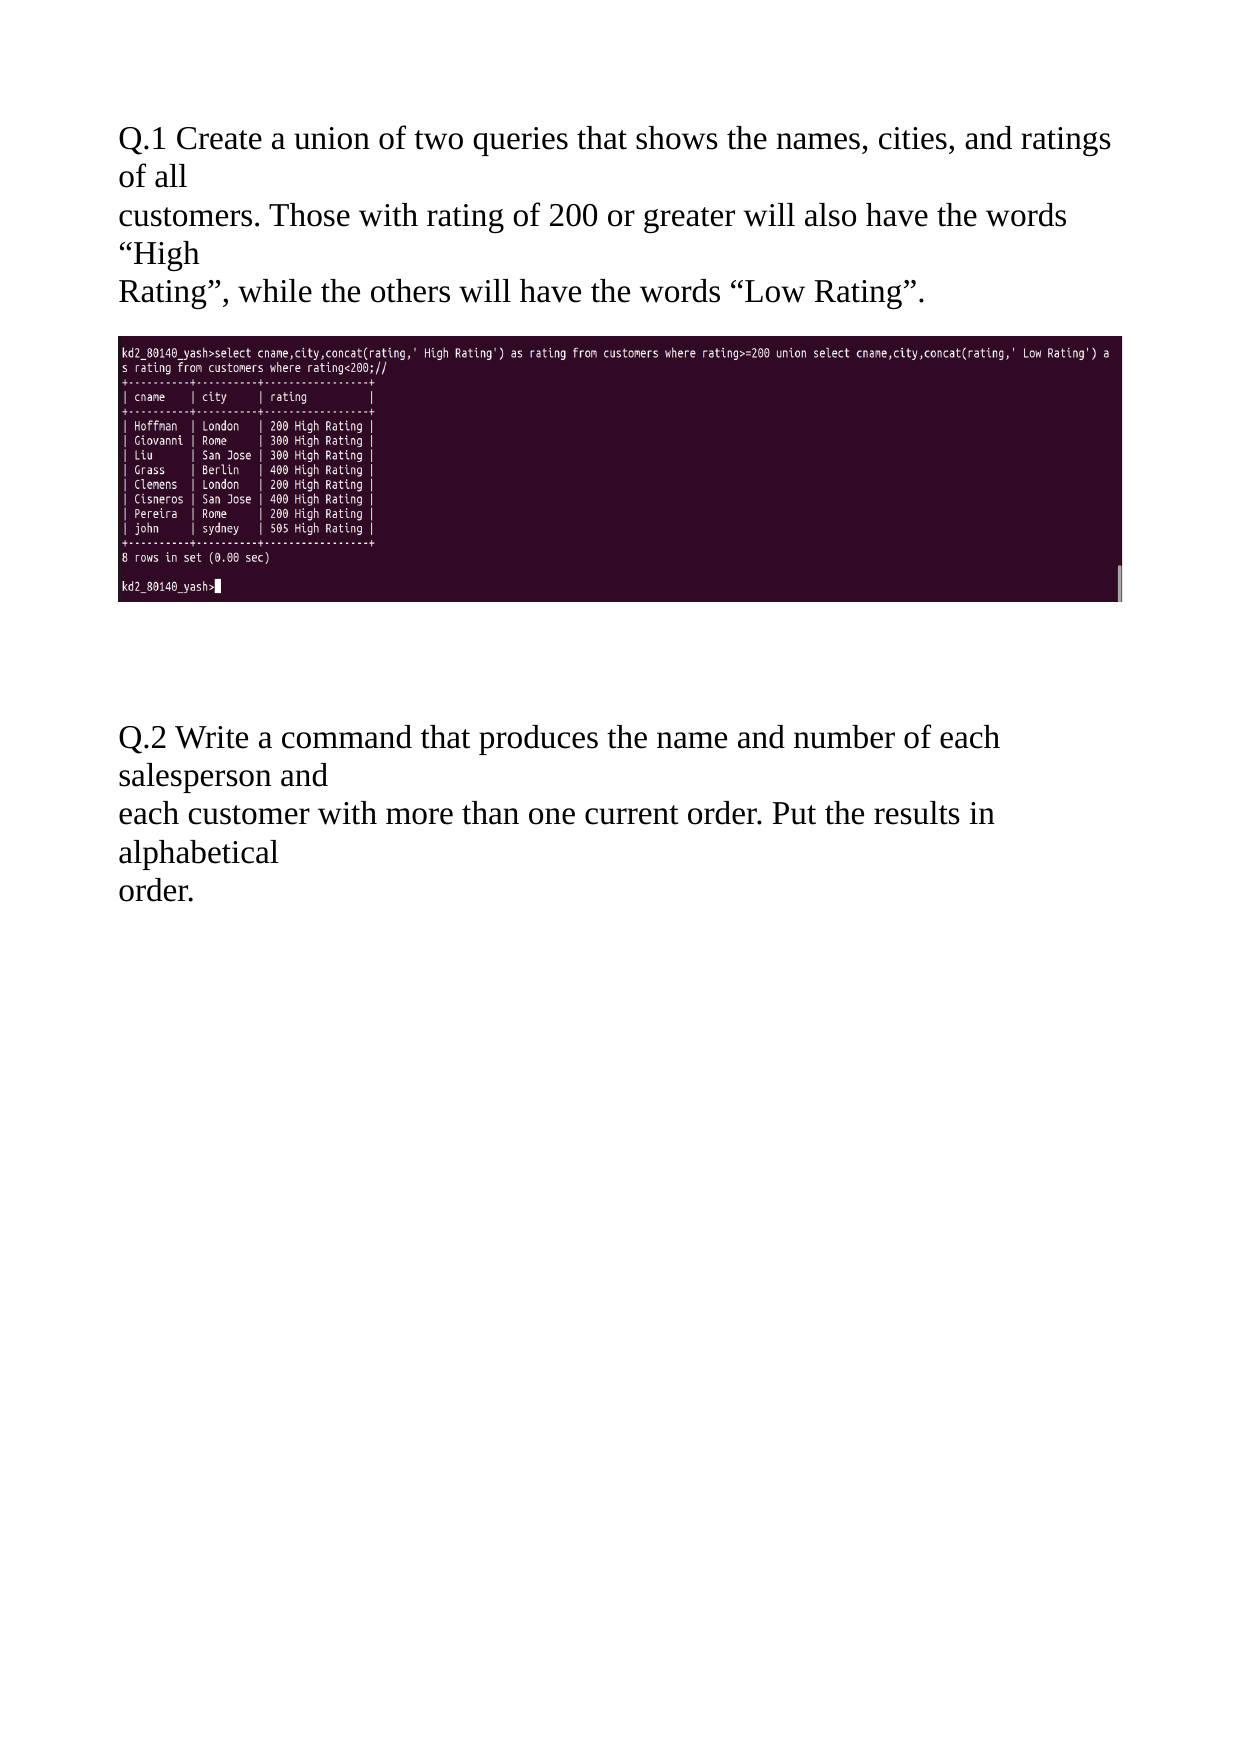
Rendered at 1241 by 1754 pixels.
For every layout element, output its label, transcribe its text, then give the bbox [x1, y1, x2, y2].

picture [118, 336, 1123, 602]
text Q.2 Write a command that produces the name and number of each salesperson and each customer with more than one current order. Put the results in alphabetical order. [118, 717, 1122, 909]
text Q.1 Create a union of two queries that shows the names, cities, and ratings of all customers. Those with rating of 200 or greater will also have the words “High Rating”, while the others will have the words “Low Rating”. [118, 118, 1122, 310]
